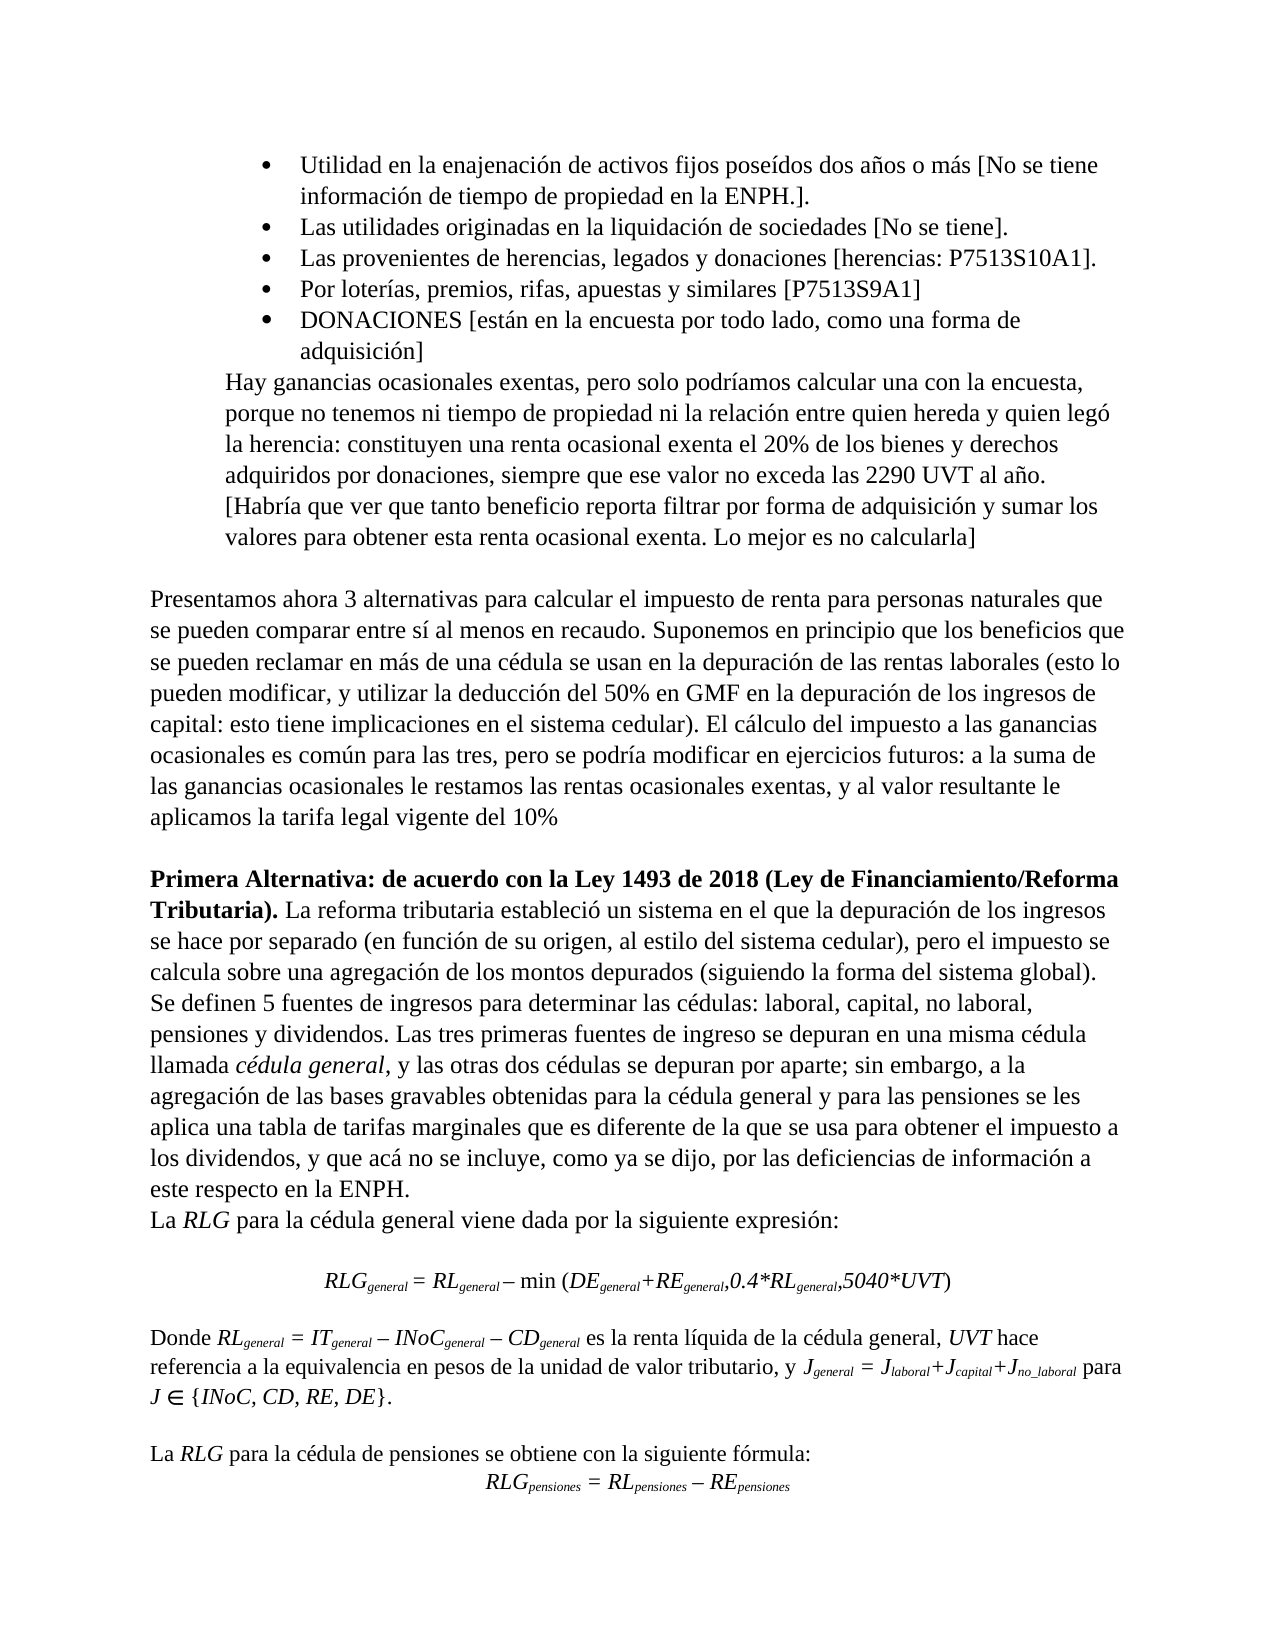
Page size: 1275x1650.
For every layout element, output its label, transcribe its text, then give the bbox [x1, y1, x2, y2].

list DONACIONES [están en la encuesta por todo lado, como una forma de adquisición] [262, 305, 1125, 365]
list La RLG para la cédula general viene dada por la siguiente expresión: [150, 1205, 1125, 1234]
list RLGgeneral = RLgeneral – min (DEgeneral+REgeneral,0.4*RLgeneral,5040*UVT) [150, 1267, 1125, 1294]
list Hay ganancias ocasionales exentas, pero solo podríamos calcular una con la encuesta, porque no tenemos ni tiempo de propiedad ni la relación entre quien hereda y quien legó la herencia: constituyen una renta ocasional exenta el 20% de los bienes y derechos adquiridos por donaciones, siempre que ese valor no exceda las 2290 UVT al año. [Habría que ver que tanto beneficio reporta filtrar por forma de adquisición y sumar los valores para obtener esta renta ocasional exenta. Lo mejor es no calcularla] [225, 367, 1125, 551]
list Primera Alternativa: de acuerdo con la Ley 1493 de 2018 (Ley de Financiamiento/Reforma Tributaria). La reforma tributaria estableció un sistema en el que la depuración de los ingresos se hace por separado (en función de su origen, al estilo del sistema cedular), pero el impuesto se calcula sobre una agregación de los montos depurados (siguiendo la forma del sistema global). Se definen 5 fuentes de ingresos para determinar las cédulas: laboral, capital, no laboral, pensiones y dividendos. Las tres primeras fuentes de ingreso se depuran en una misma cédula llamada cédula general, y las otras dos cédulas se depuran por aparte; sin embargo, a la agregación de las bases gravables obtenidas para la cédula general y para las pensiones se les aplica una tabla de tarifas marginales que es diferente de la que se usa para obtener el impuesto a los dividendos, y que acá no se incluye, como ya se dijo, por las deficiencias de información a este respecto en la ENPH. [150, 864, 1125, 1203]
list Las provenientes de herencias, legados y donaciones [herencias: P7513S10A1]. [262, 243, 1125, 272]
list Donde RLgeneral = ITgeneral – INoCgeneral – CDgeneral es la renta líquida de la cédula general, UVT hace referencia a la equivalencia en pesos de la unidad de valor tributario, y Jgeneral = Jlaboral+Jcapital+Jno_laboral para J ∈ {INoC, CD, RE, DE}. [150, 1324, 1125, 1409]
list Utilidad en la enajenación de activos fijos poseídos dos años o más [No se tiene información de tiempo de propiedad en la ENPH.]. [262, 150, 1125, 210]
list La RLG para la cédula de pensiones se obtiene con la siguiente fórmula: [150, 1440, 1125, 1466]
list Por loterías, premios, rifas, apuestas y similares [P7513S9A1] [262, 274, 1125, 303]
list Las utilidades originadas en la liquidación de sociedades [No se tiene]. [262, 212, 1125, 241]
list RLGpensiones = RLpensiones – REpensiones [150, 1468, 1125, 1494]
list Presentamos ahora 3 alternativas para calcular el impuesto de renta para personas naturales que se pueden comparar entre sí al menos en recaudo. Suponemos en principio que los beneficios que se pueden reclamar en más de una cédula se usan en la depuración de las rentas laborales (esto lo pueden modificar, y utilizar la deducción del 50% en GMF en la depuración de los ingresos de capital: esto tiene implicaciones en el sistema cedular). El cálculo del impuesto a las ganancias ocasionales es común para las tres, pero se podría modificar en ejercicios futuros: a la suma de las ganancias ocasionales le restamos las rentas ocasionales exentas, y al valor resultante le aplicamos la tarifa legal vigente del 10% [150, 584, 1125, 831]
